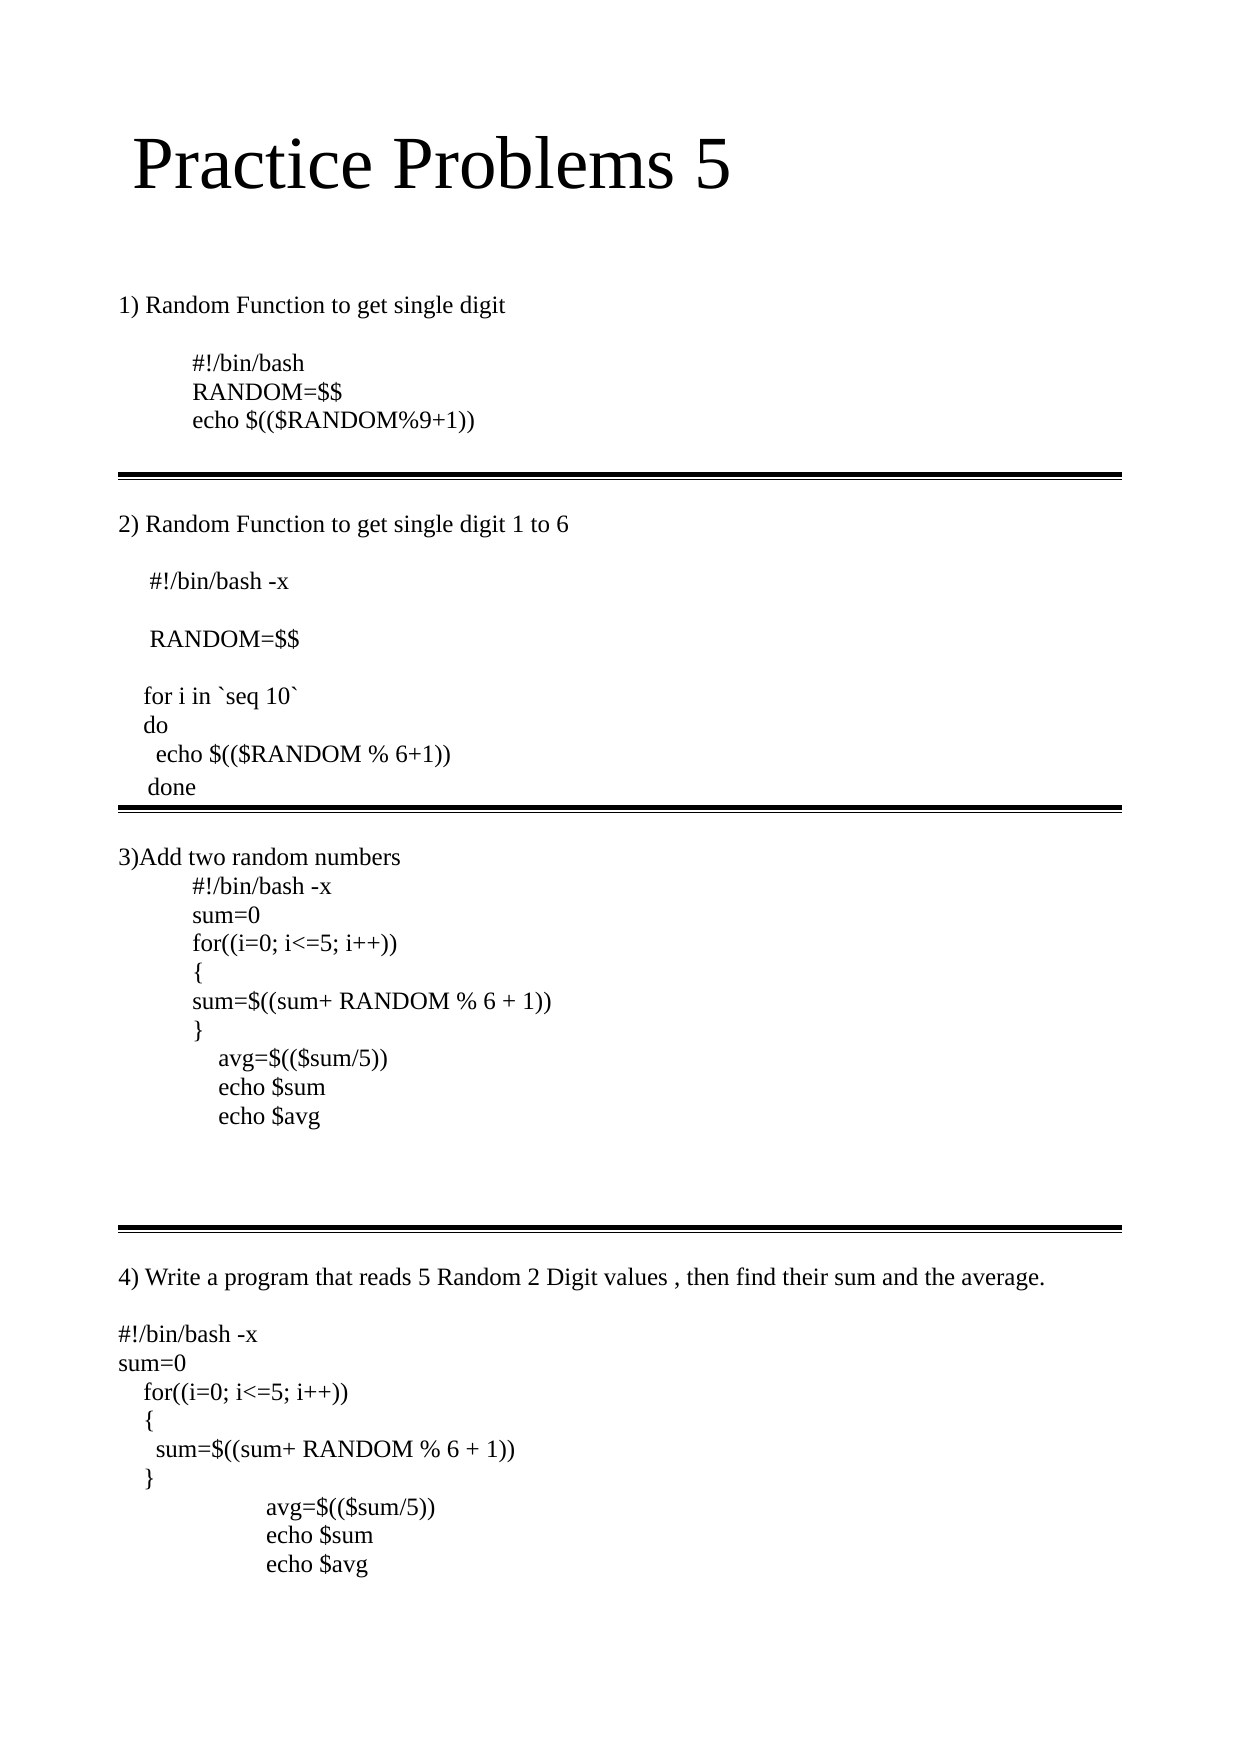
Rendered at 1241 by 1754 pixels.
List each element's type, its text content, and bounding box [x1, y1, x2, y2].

text for((i=0; i<=5; i++)) [118, 1377, 1122, 1406]
text RANDOM=$$ [118, 377, 1122, 406]
text sum=0 [118, 900, 1122, 928]
text 3)Add two random numbers [118, 842, 1122, 871]
text RANDOM=$$ [118, 624, 1122, 653]
text 4) Write a program that reads 5 Random 2 Digit values , then find their sum and the average. [118, 1262, 1122, 1291]
text } [118, 1463, 1122, 1492]
text echo $(($RANDOM % 6+1)) [118, 739, 1122, 768]
text for i in `seq 10` [118, 681, 1122, 710]
text do [118, 710, 1122, 739]
text sum=$((sum+ RANDOM % 6 + 1)) [118, 986, 1122, 1015]
text 1) Random Function to get single digit [118, 291, 1122, 319]
text #!/bin/bash -x [118, 1319, 1122, 1348]
text for((i=0; i<=5; i++)) [118, 928, 1122, 957]
text #!/bin/bash -x [118, 871, 1122, 900]
text #!/bin/bash -x [118, 566, 1122, 595]
text echo $sum [118, 1072, 1122, 1101]
text { [118, 1406, 1122, 1434]
text #!/bin/bash [118, 348, 1122, 377]
text 2) Random Function to get single digit 1 to 6 [118, 509, 1122, 538]
text sum=$((sum+ RANDOM % 6 + 1)) [118, 1434, 1122, 1463]
text echo $avg [118, 1101, 1122, 1130]
text sum=0 [118, 1348, 1122, 1377]
text echo $sum [118, 1521, 1122, 1549]
text done [118, 768, 1122, 805]
text Practice Problems 5 [118, 118, 1122, 204]
text echo $avg [118, 1549, 1122, 1578]
text echo $(($RANDOM%9+1)) [118, 406, 1122, 434]
text avg=$(($sum/5)) [118, 1492, 1122, 1521]
text { [118, 957, 1122, 986]
text avg=$(($sum/5)) [118, 1043, 1122, 1072]
text } [118, 1015, 1122, 1043]
